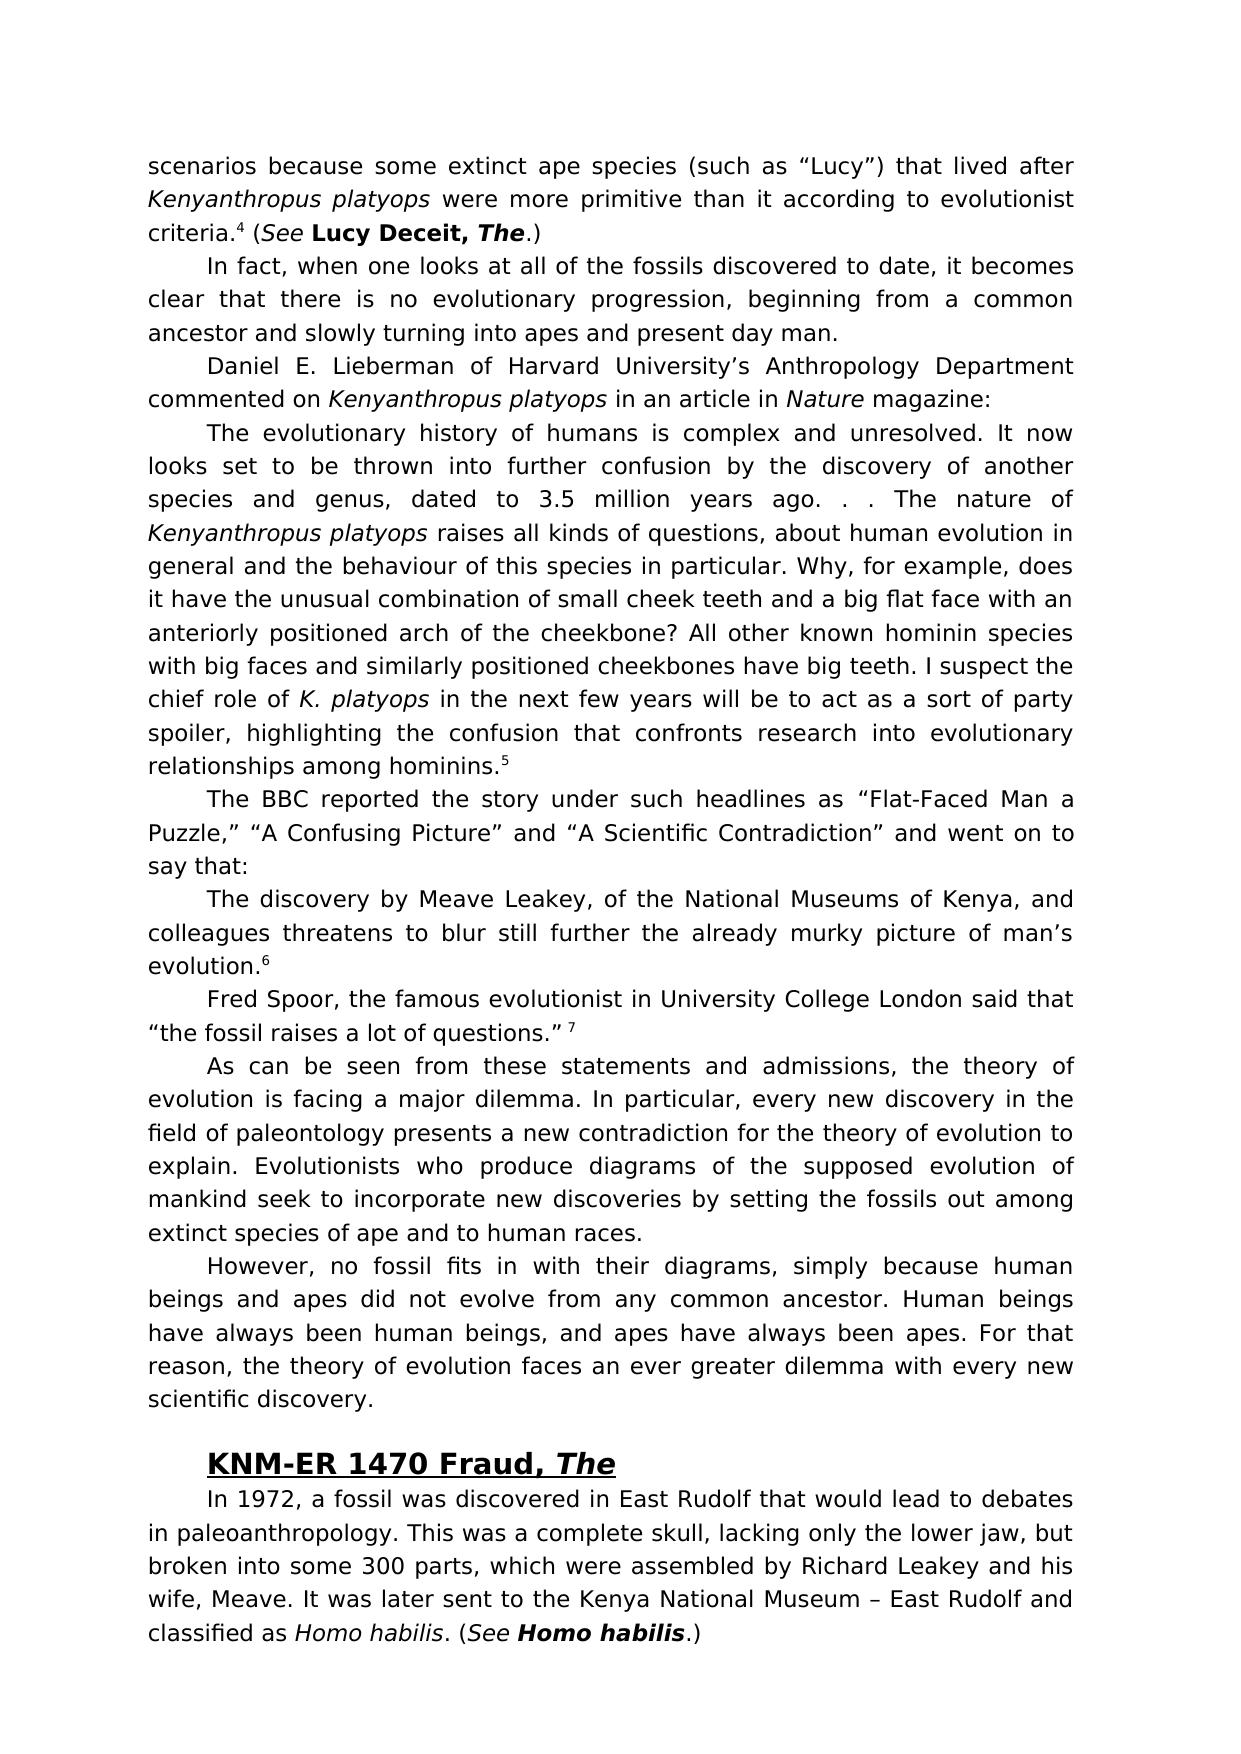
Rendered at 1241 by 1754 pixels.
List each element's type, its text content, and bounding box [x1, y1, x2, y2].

text However, no fossil fits in with their diagrams, simply because human beings and apes did not evolve from any common ancestor. Human beings have always been human beings, and apes have always been apes. For that reason, the theory of evolution faces an ever greater dilemma with every new scientific discovery. [148, 1248, 1075, 1414]
text In 1972, a fossil was discovered in East Rudolf that would lead to debates in paleoanthropology. This was a complete skull, lacking only the lower jaw, but broken into some 300 parts, which were assembled by Richard Leakey and his wife, Meave. It was later sent to the Kenya National Museum – East Rudolf and classified as Homo habilis. (See Homo habilis.) [148, 1481, 1075, 1648]
text The discovery by Meave Leakey, of the National Museums of Kenya, and colleagues threatens to blur still further the already murky picture of man’s evolution. [148, 881, 1075, 981]
text Fred Spoor, the famous evolutionist in University College London said that “the fossil raises a lot of questions.” [148, 981, 1075, 1048]
text The BBC reported the story under such headlines as “Flat-Faced Man a Puzzle,” “A Confusing Picture” and “A Scientific Contradiction” and went on to say that: [148, 781, 1075, 881]
text scenarios because some extinct ape species (such as “Lucy”) that lived after Kenyanthropus platyops were more primitive than it according to evolutionist criteria. (See Lucy Deceit, The.) [148, 148, 1075, 248]
text The evolutionary history of humans is complex and unresolved. It now looks set to be thrown into further confusion by the discovery of another species and genus, dated to 3.5 million years ago. . . The nature of Kenyanthropus platyops raises all kinds of questions, about human evolution in general and the behaviour of this species in particular. Why, for example, does it have the unusual combination of small cheek teeth and a big flat face with an anteriorly positioned arch of the cheekbone? All other known hominin species with big faces and similarly positioned cheekbones have big teeth. I suspect the chief role of K. platyops in the next few years will be to act as a sort of party spoiler, highlighting the confusion that confronts research into evolutionary relationships among hominins. [148, 414, 1075, 781]
text KNM-ER 1470 Fraud, The [148, 1448, 1075, 1481]
text In fact, when one looks at all of the fossils discovered to date, it becomes clear that there is no evolutionary progression, beginning from a common ancestor and slowly turning into apes and present day man. [148, 248, 1075, 348]
text Daniel E. Lieberman of Harvard University’s Anthropology Department commented on Kenyanthropus platyops in an article in Nature magazine: [148, 348, 1075, 414]
text As can be seen from these statements and admissions, the theory of evolution is facing a major dilemma. In particular, every new discovery in the field of paleontology presents a new contradiction for the theory of evolution to explain. Evolutionists who produce diagrams of the supposed evolution of mankind seek to incorporate new discoveries by setting the fossils out among extinct species of ape and to human races. [148, 1048, 1075, 1248]
